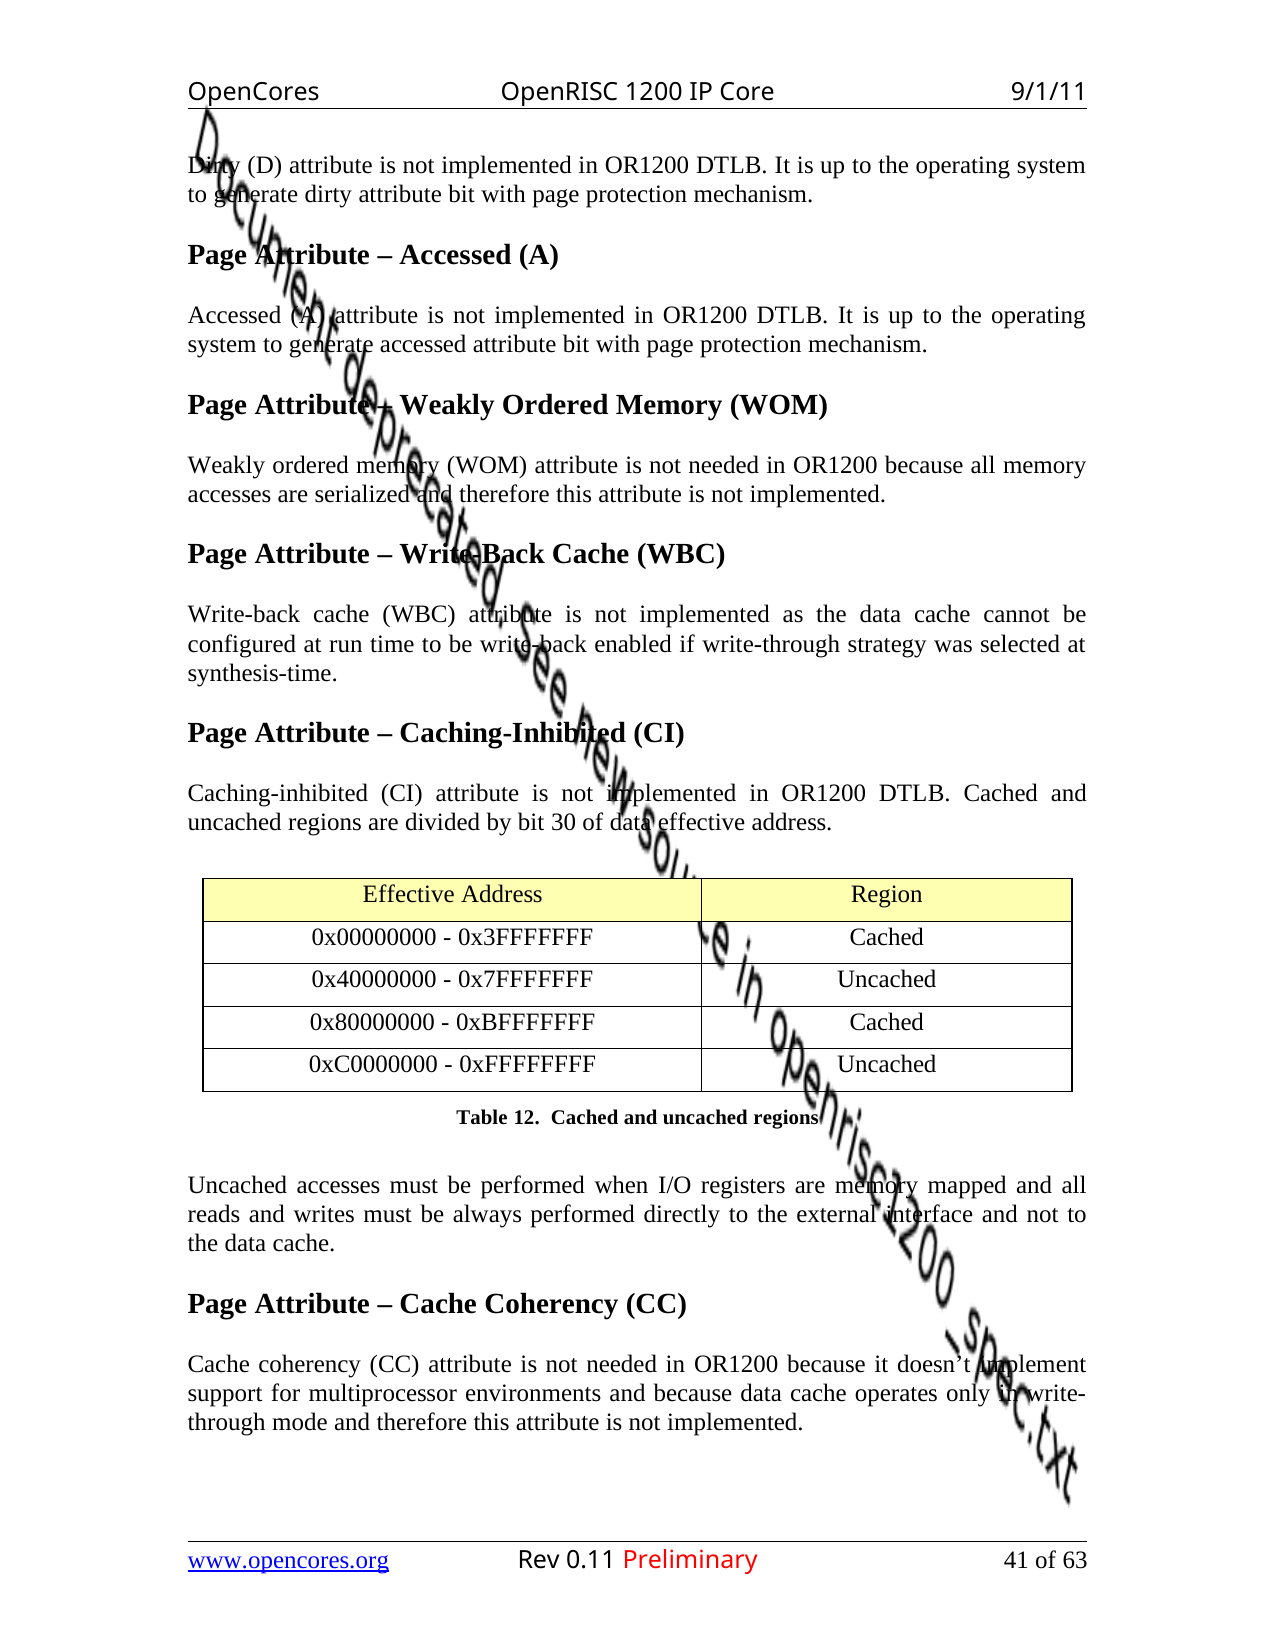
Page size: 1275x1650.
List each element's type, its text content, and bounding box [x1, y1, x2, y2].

table_cell 0xC0000000 - 0xFFFFFFFF [204, 1049, 701, 1091]
text Uncached accesses must be performed when I/O registers are memory mapped and all reads and writes must be always performed directly to the external interface and not to the data cache. [187, 1170, 1087, 1257]
text Caching-inhibited (CI) attribute is not implemented in OR1200 DTLB. Cached and uncached regions are divided by bit 30 of data effective address. [187, 778, 1087, 836]
table_header Region [702, 879, 1071, 921]
subtitle Page Attribute – Weakly Ordered Memory (WOM) [187, 387, 1087, 421]
table_cell Uncached [702, 964, 1071, 1006]
table_cell Cached [702, 922, 1071, 963]
text Dirty (D) attribute is not implemented in OR1200 DTLB. It is up to the operating system to generate dirty attribute bit with page protection mechanism. [187, 150, 1087, 208]
table_cell Cached [702, 1007, 1071, 1048]
subtitle Page Attribute – Caching-Inhibited (CI) [187, 716, 1087, 749]
subtitle Page Attribute – Cache Coherency (CC) [187, 1286, 1087, 1320]
table_header Effective Address [204, 879, 701, 921]
text Weakly ordered memory (WOM) attribute is not needed in OR1200 because all memory accesses are serialized and therefore this attribute is not implemented. [187, 449, 1087, 508]
table_cell Uncached [702, 1049, 1071, 1091]
text Write-back cache (WBC) attribute is not implemented as the data cache cannot be configured at run time to be write-back enabled if write-through strategy was selected at synthesis-time. [187, 599, 1087, 687]
picture [187, 73, 1088, 1576]
subtitle Page Attribute – Write-Back Cache (WBC) [187, 537, 1087, 570]
text Cache coherency (CC) attribute is not needed in OR1200 because it doesn’t implement support for multiprocessor environments and because data cache operates only in write-through mode and therefore this attribute is not implemented. [187, 1349, 1087, 1436]
table_cell 0x00000000 - 0x3FFFFFFF [204, 922, 701, 963]
text Accessed (A) attribute is not implemented in OR1200 DTLB. It is up to the operating system to generate accessed attribute bit with page protection mechanism. [187, 300, 1087, 358]
text Table 12. Cached and uncached regions [187, 1104, 1087, 1128]
subtitle Page Attribute – Accessed (A) [187, 237, 1087, 271]
picture [264, 1558, 269, 1567]
table_cell 0x40000000 - 0x7FFFFFFF [204, 964, 701, 1006]
table_cell 0x80000000 - 0xBFFFFFFF [204, 1007, 701, 1048]
